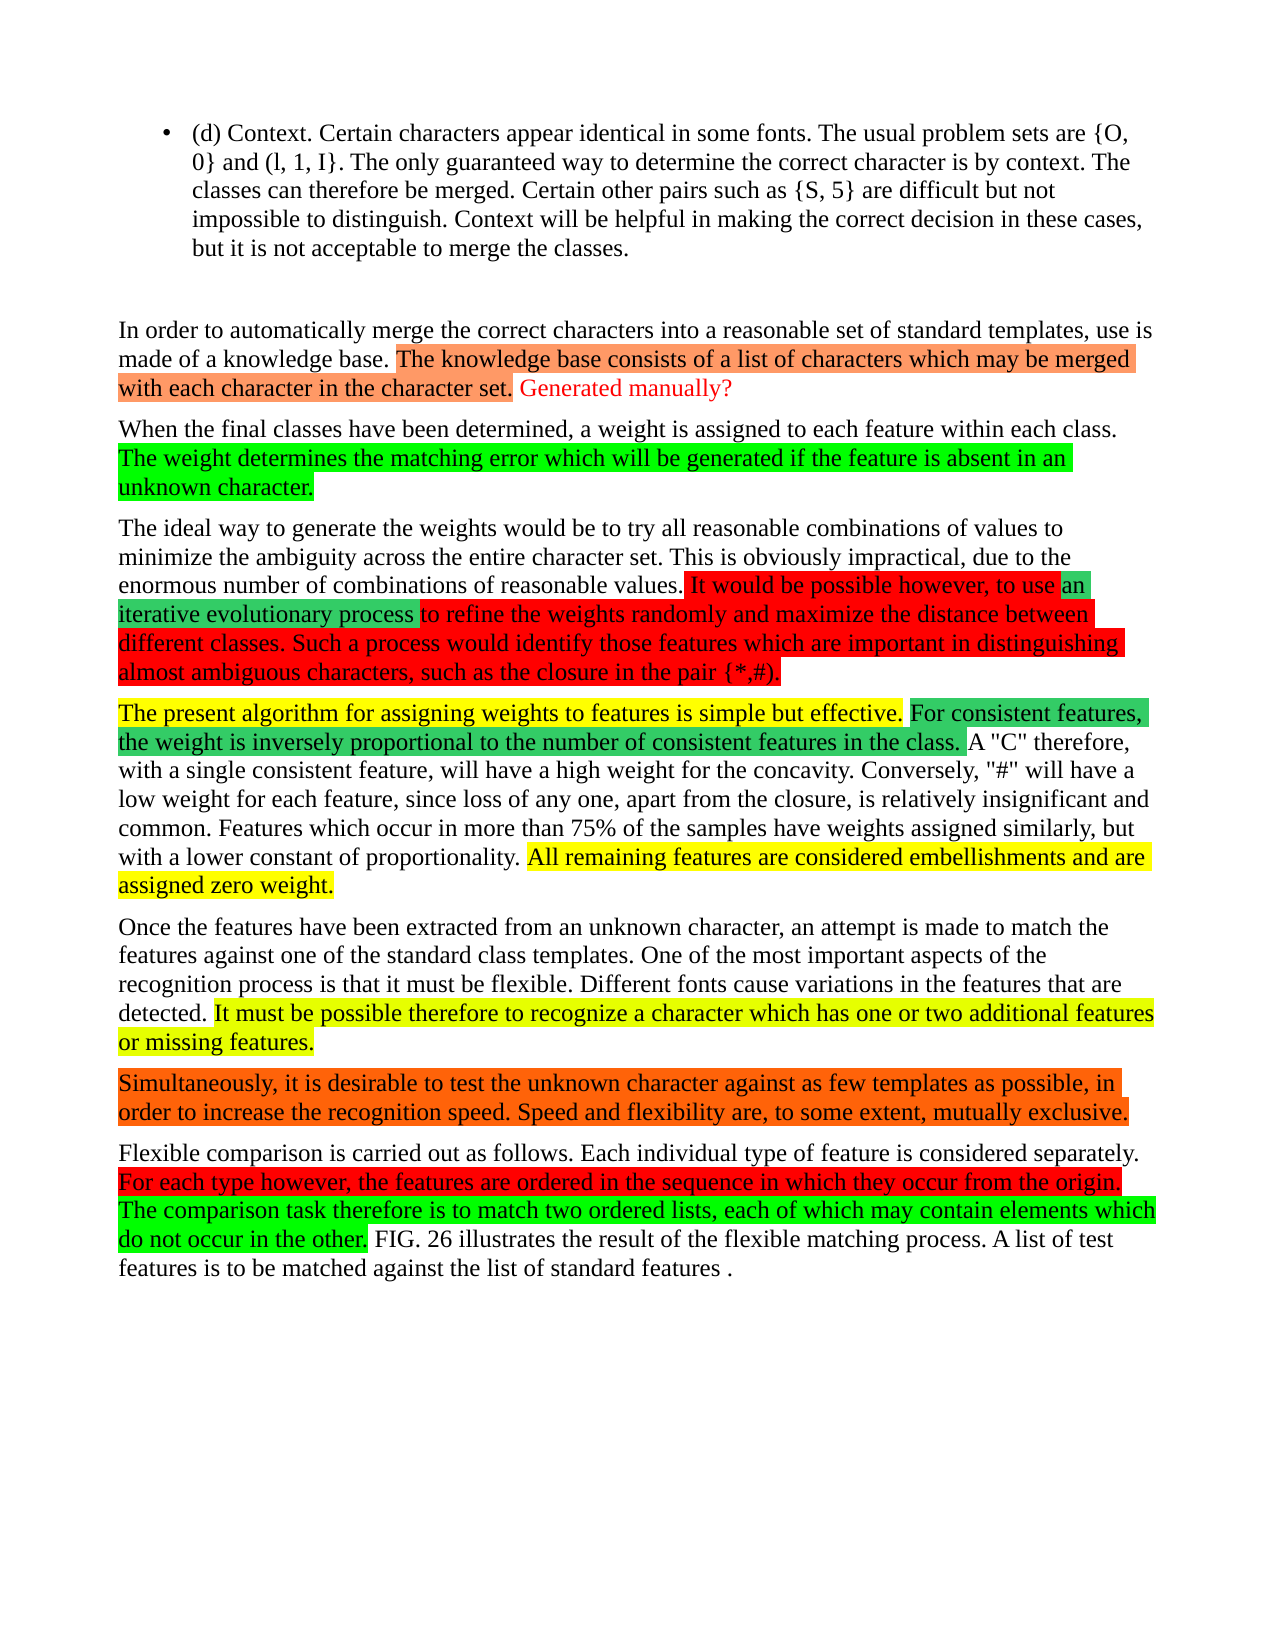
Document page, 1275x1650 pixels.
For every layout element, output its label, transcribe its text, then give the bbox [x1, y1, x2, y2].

text Once the features have been extracted from an unknown character, an attempt is made to match the features against one of the standard class templates. One of the most important aspects of the recognition process is that it must be flexible. Different fonts cause variations in the features that are detected. It must be possible therefore to recognize a character which has one or two additional features or missing features. [118, 912, 1157, 1056]
text When the final classes have been determined, a weight is assigned to each feature within each class. The weight determines the matching error which will be generated if the feature is absent in an unknown character. [118, 414, 1157, 501]
text Simultaneously, it is desirable to test the unknown character against as few templates as possible, in order to increase the recognition speed. Speed and flexibility are, to some extent, mutually exclusive. [118, 1068, 1157, 1126]
list (d) Context. Certain characters appear identical in some fonts. The usual problem sets are {O, 0} and (l, 1, I}. The only guaranteed way to determine the correct character is by context. The classes can therefore be merged. Certain other pairs such as {S, 5} are difficult but not impossible to distinguish. Context will be helpful in making the correct decision in these cases, but it is not acceptable to merge the classes. [162, 118, 1157, 262]
text Flexible comparison is carried out as follows. Each individual type of feature is considered separately. For each type however, the features are ordered in the sequence in which they occur from the origin. The comparison task therefore is to match two ordered lists, each of which may contain elements which do not occur in the other. FIG. 26 illustrates the result of the flexible matching process. A list of test features is to be matched against the list of standard features . [118, 1138, 1157, 1282]
text The present algorithm for assigning weights to features is simple but effective. For consistent features, the weight is inversely proportional to the number of consistent features in the class. A "C" therefore, with a single consistent feature, will have a high weight for the concavity. Conversely, "#" will have a low weight for each feature, since loss of any one, apart from the closure, is relatively insignificant and common. Features which occur in more than 75% of the samples have weights assigned similarly, but with a lower constant of proportionality. All remaining features are considered embellishments and are assigned zero weight. [118, 698, 1157, 899]
text In order to automatically merge the correct characters into a reasonable set of standard templates, use is made of a knowledge base. The knowledge base consists of a list of characters which may be merged with each character in the character set. Generated manually? [118, 316, 1157, 402]
text The ideal way to generate the weights would be to try all reasonable combinations of values to minimize the ambiguity across the entire character set. This is obviously impractical, due to the enormous number of combinations of reasonable values. It would be possible however, to use an iterative evolutionary process to refine the weights randomly and maximize the distance between different classes. Such a process would identify those features which are important in distinguishing almost ambiguous characters, such as the closure in the pair {*,#). [118, 513, 1157, 686]
